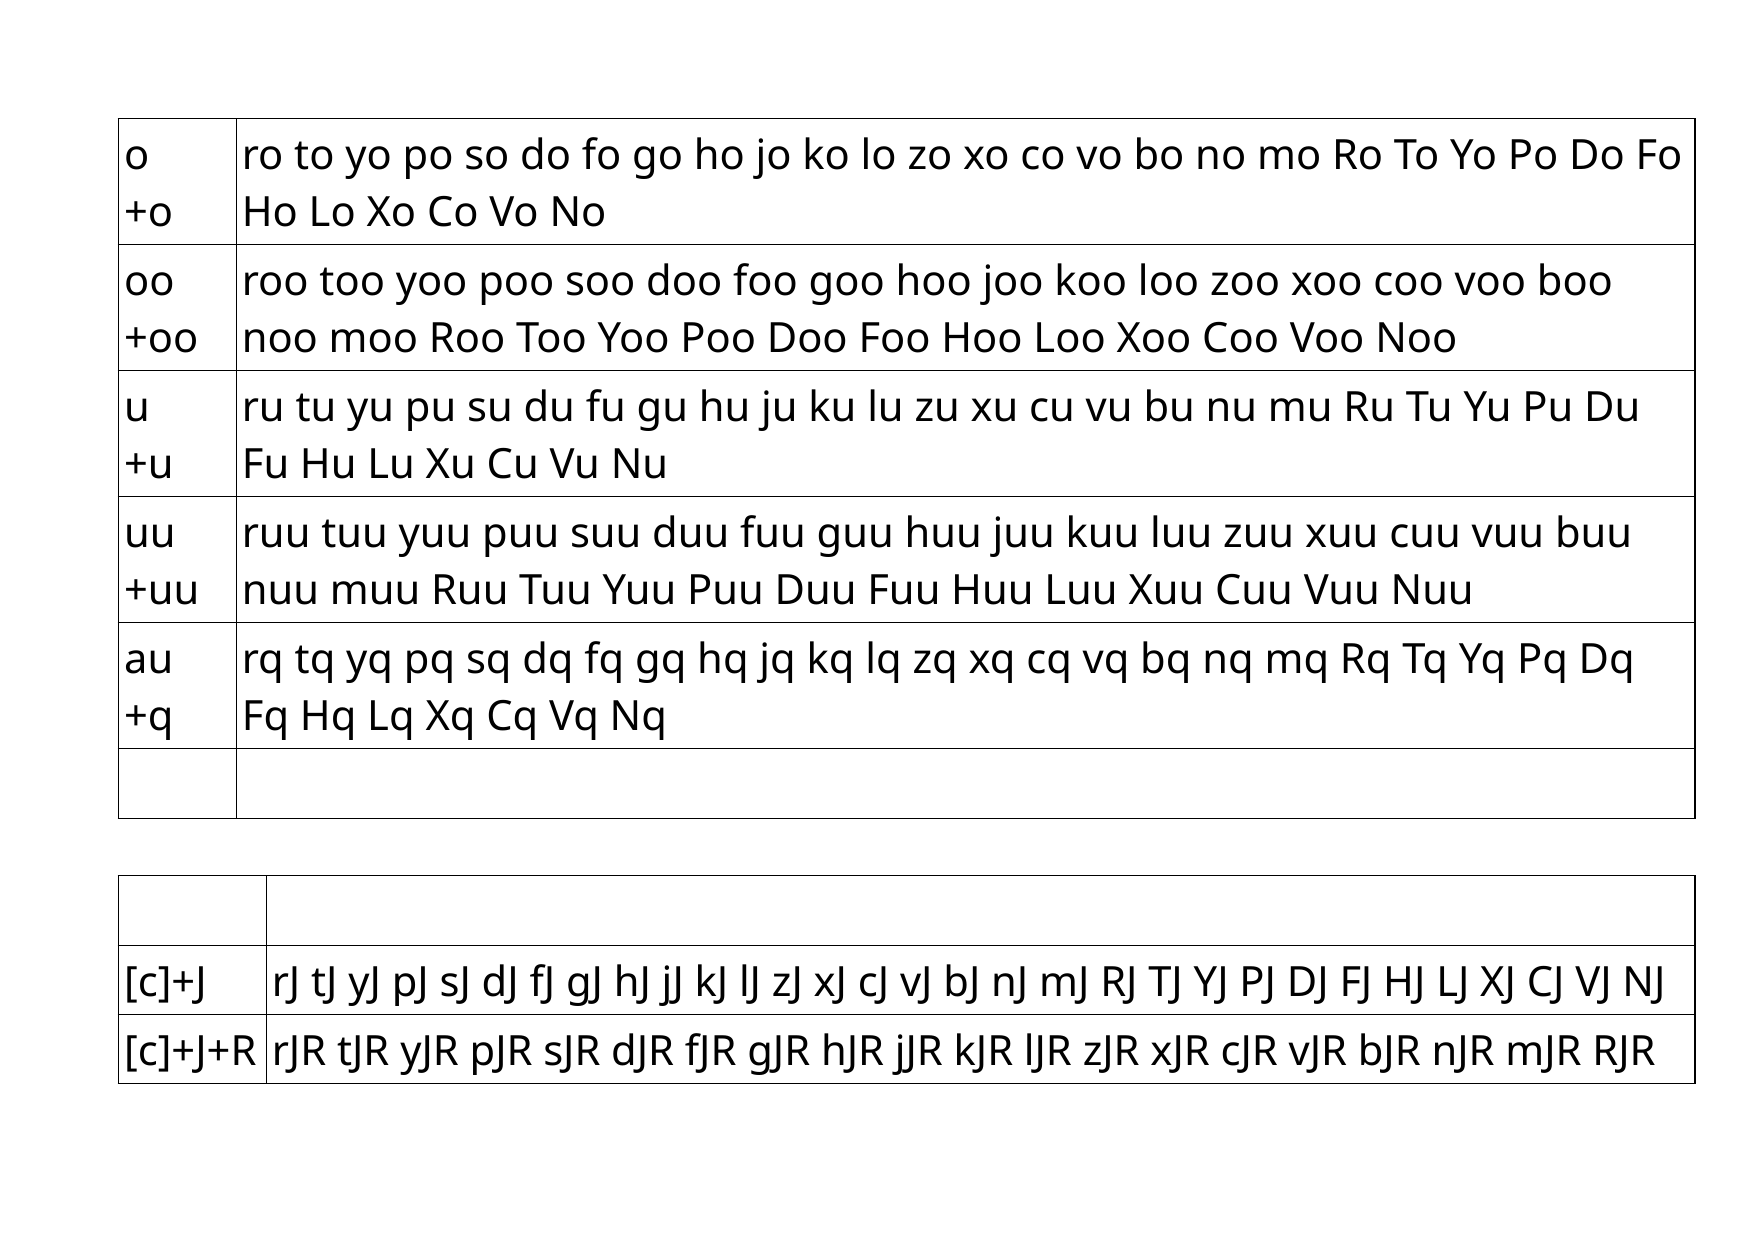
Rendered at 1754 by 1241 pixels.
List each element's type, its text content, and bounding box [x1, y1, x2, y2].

table_cell ro to yo po so do fo go ho jo ko lo zo xo co vo bo no mo Ro To Yo Po Do Fo Ho Lo Xo Co Vo No [237, 119, 1694, 244]
table_cell ruu tuu yuu puu suu duu fuu guu huu juu kuu luu zuu xuu cuu vuu buu nuu muu Ruu Tuu Yuu Puu Duu Fuu Huu Luu Xuu Cuu Vuu Nuu [237, 497, 1694, 622]
table_cell uu +uu [119, 497, 236, 622]
table_header [119, 876, 266, 945]
table_cell rq tq yq pq sq dq fq gq hq jq kq lq zq xq cq vq bq nq mq Rq Tq Yq Pq Dq Fq Hq Lq Xq Cq Vq Nq [237, 623, 1694, 748]
table_cell au +q [119, 623, 236, 748]
table_cell [237, 749, 1694, 818]
table_cell rJ tJ yJ pJ sJ dJ fJ gJ hJ jJ kJ lJ zJ xJ cJ vJ bJ nJ mJ RJ TJ YJ PJ DJ FJ HJ LJ XJ CJ VJ NJ [267, 946, 1694, 1014]
table_cell [c]+J [119, 946, 266, 1014]
table_cell [c]+J+R [119, 1015, 266, 1083]
table_cell [119, 749, 236, 818]
table_header [267, 876, 1694, 945]
table_cell roo too yoo poo soo doo foo goo hoo joo koo loo zoo xoo coo voo boo noo moo Roo Too Yoo Poo Doo Foo Hoo Loo Xoo Coo Voo Noo [237, 245, 1694, 370]
table_cell u +u [119, 371, 236, 496]
table_cell oo +oo [119, 245, 236, 370]
table_cell rJR tJR yJR pJR sJR dJR fJR gJR hJR jJR kJR lJR zJR xJR cJR vJR bJR nJR mJR RJR [267, 1015, 1694, 1083]
table_cell ru tu yu pu su du fu gu hu ju ku lu zu xu cu vu bu nu mu Ru Tu Yu Pu Du Fu Hu Lu Xu Cu Vu Nu [237, 371, 1694, 496]
table_cell o +o [119, 119, 236, 244]
